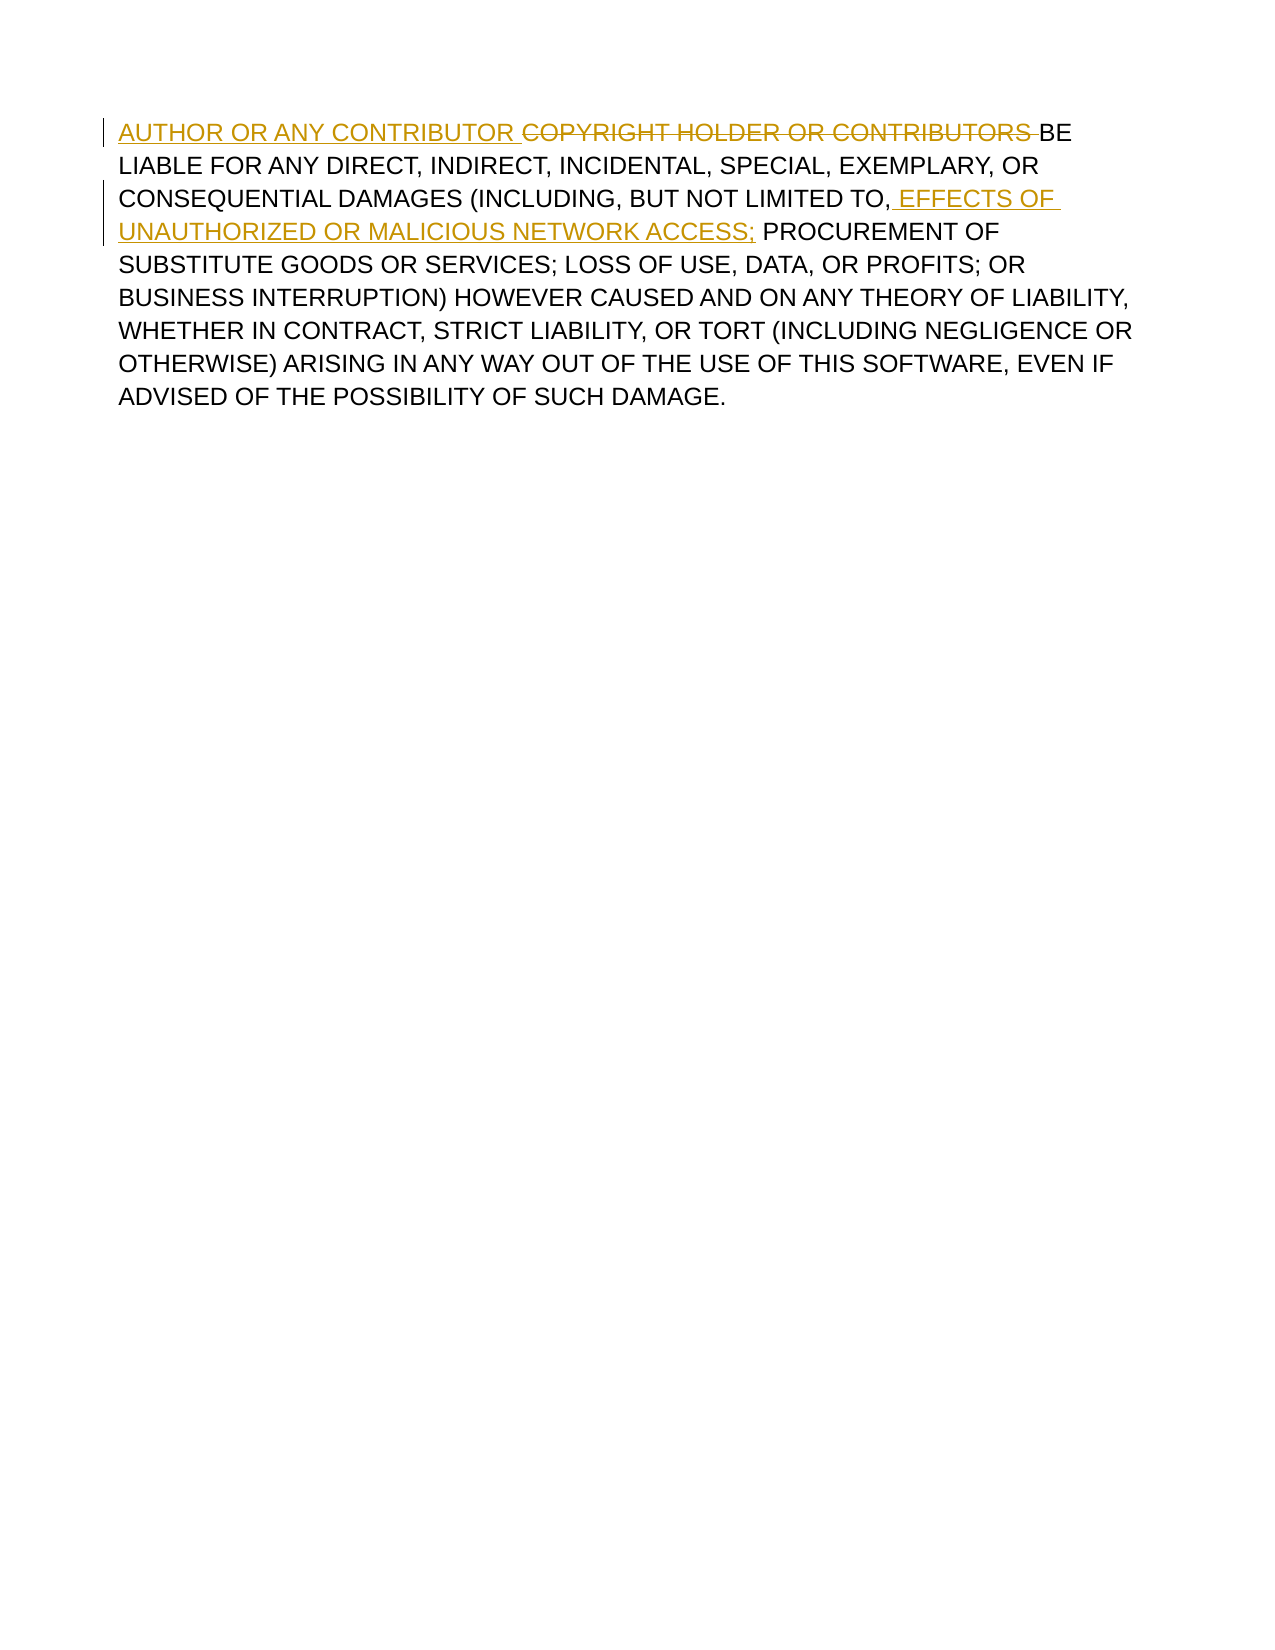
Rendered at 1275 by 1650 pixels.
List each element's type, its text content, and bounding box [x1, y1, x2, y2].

text THIS FREE SOFTWARE IS PROVIDED BY THE AUTHOR “AS IS” AND ANY EXPRESS OR IMPLIED WARRANTIES, INCLUDING, BUT NOT LIMITED TO, THE IMPLIED WARRANTIES OF MERCHANTABILITY AND FITNESS FOR A PARTICULAR PURPOSE ARE DISCLAIMED. IN NO EVENT SHALL THE AUTHOR OR ANY CONTRIBUTOR BE LIABLE FOR ANY DIRECT, INDIRECT, INCIDENTAL, SPECIAL, EXEMPLARY, OR CONSEQUENTIAL DAMAGES (INCLUDING, BUT NOT LIMITED TO, EFFECTS OF UNAUTHORIZED OR MALICIOUS NETWORK ACCESS; PROCUREMENT OF SUBSTITUTE GOODS OR SERVICES; LOSS OF USE, DATA, OR PROFITS; OR BUSINESS INTERRUPTION) HOWEVER CAUSED AND ON ANY THEORY OF LIABILITY, WHETHER IN CONTRACT, STRICT LIABILITY, OR TORT (INCLUDING NEGLIGENCE OR OTHERWISE) ARISING IN ANY WAY OUT OF THE USE OF THIS SOFTWARE, EVEN IF ADVISED OF THE POSSIBILITY OF SUCH DAMAGE. [118, 118, 1157, 411]
